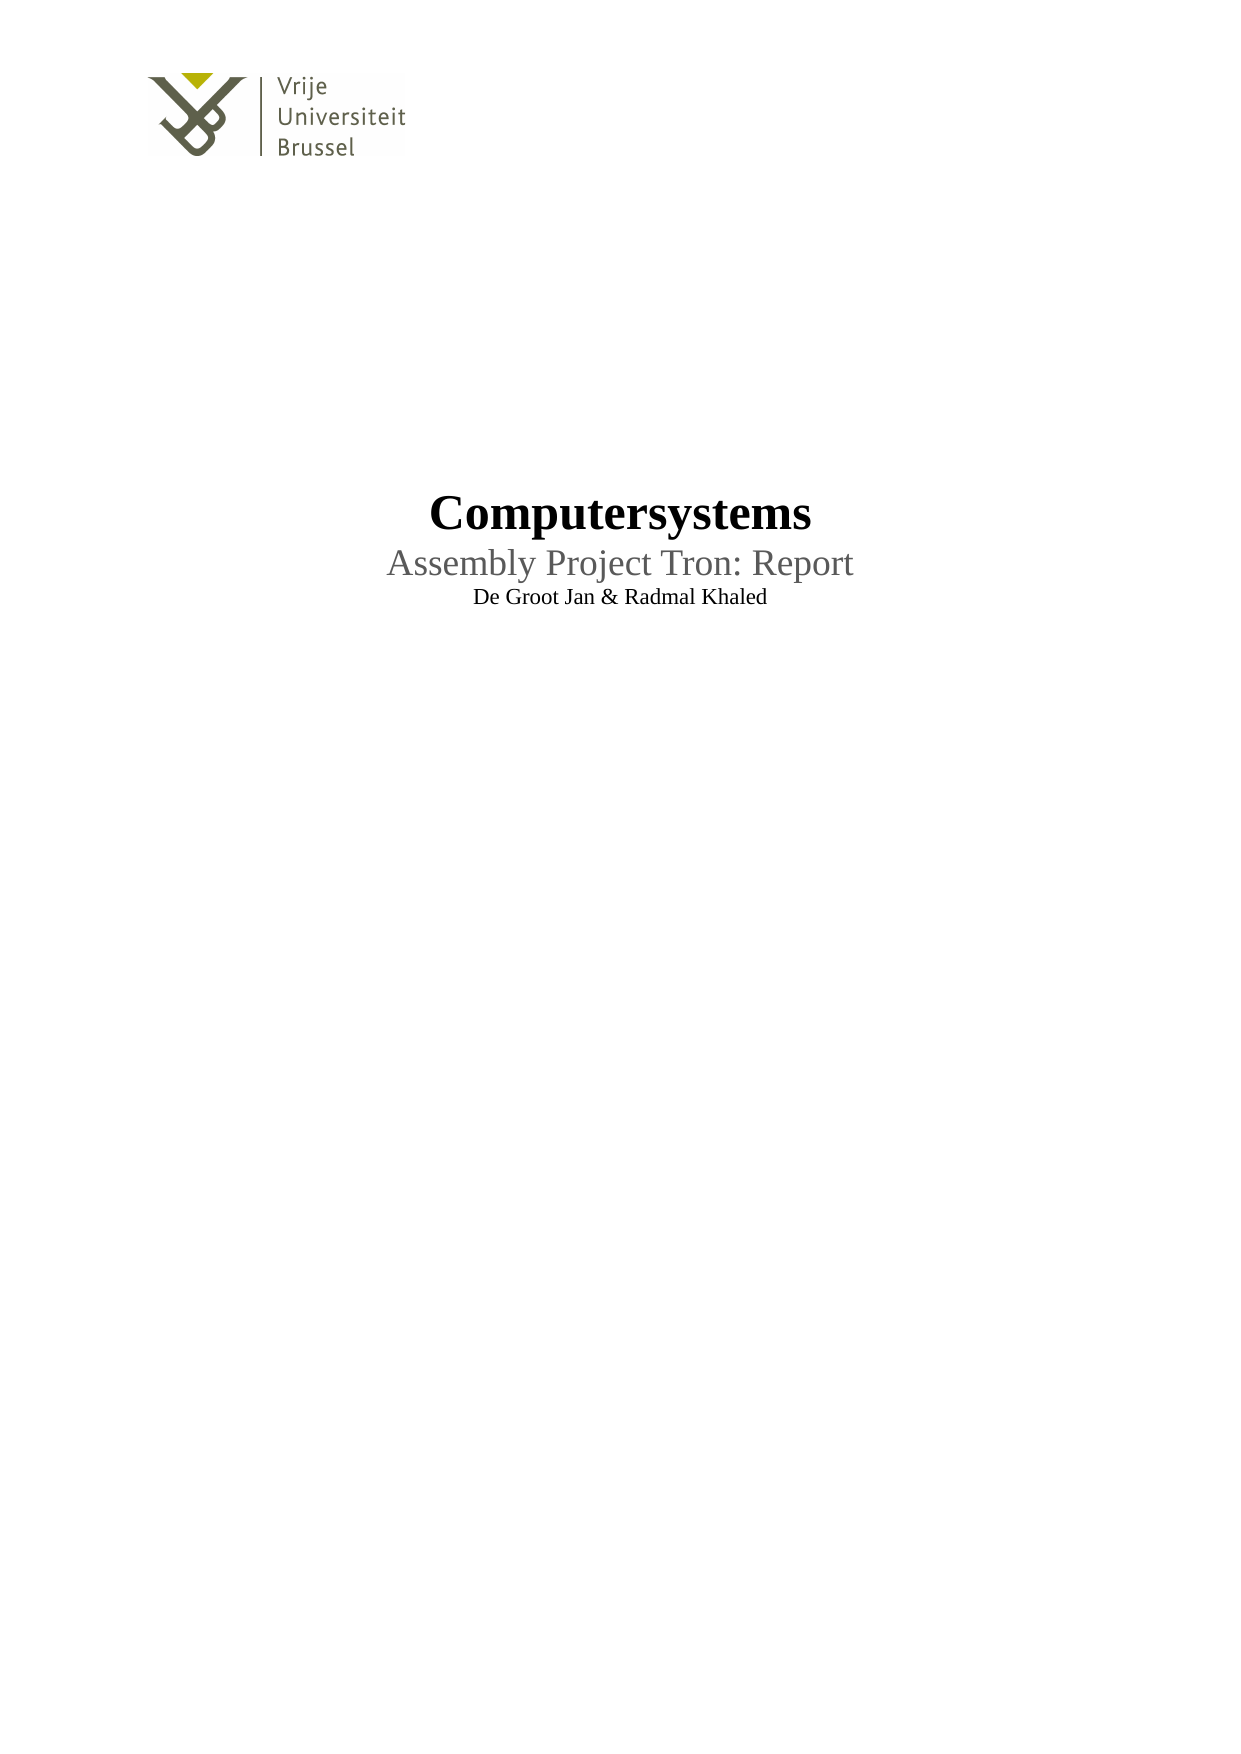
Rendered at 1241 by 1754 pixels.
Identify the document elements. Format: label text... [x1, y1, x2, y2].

text De Groot Jan & Radmal Khaled [148, 583, 1093, 610]
text Computersystems [148, 483, 1093, 540]
text Assembly Project Tron: Report [148, 540, 1093, 583]
